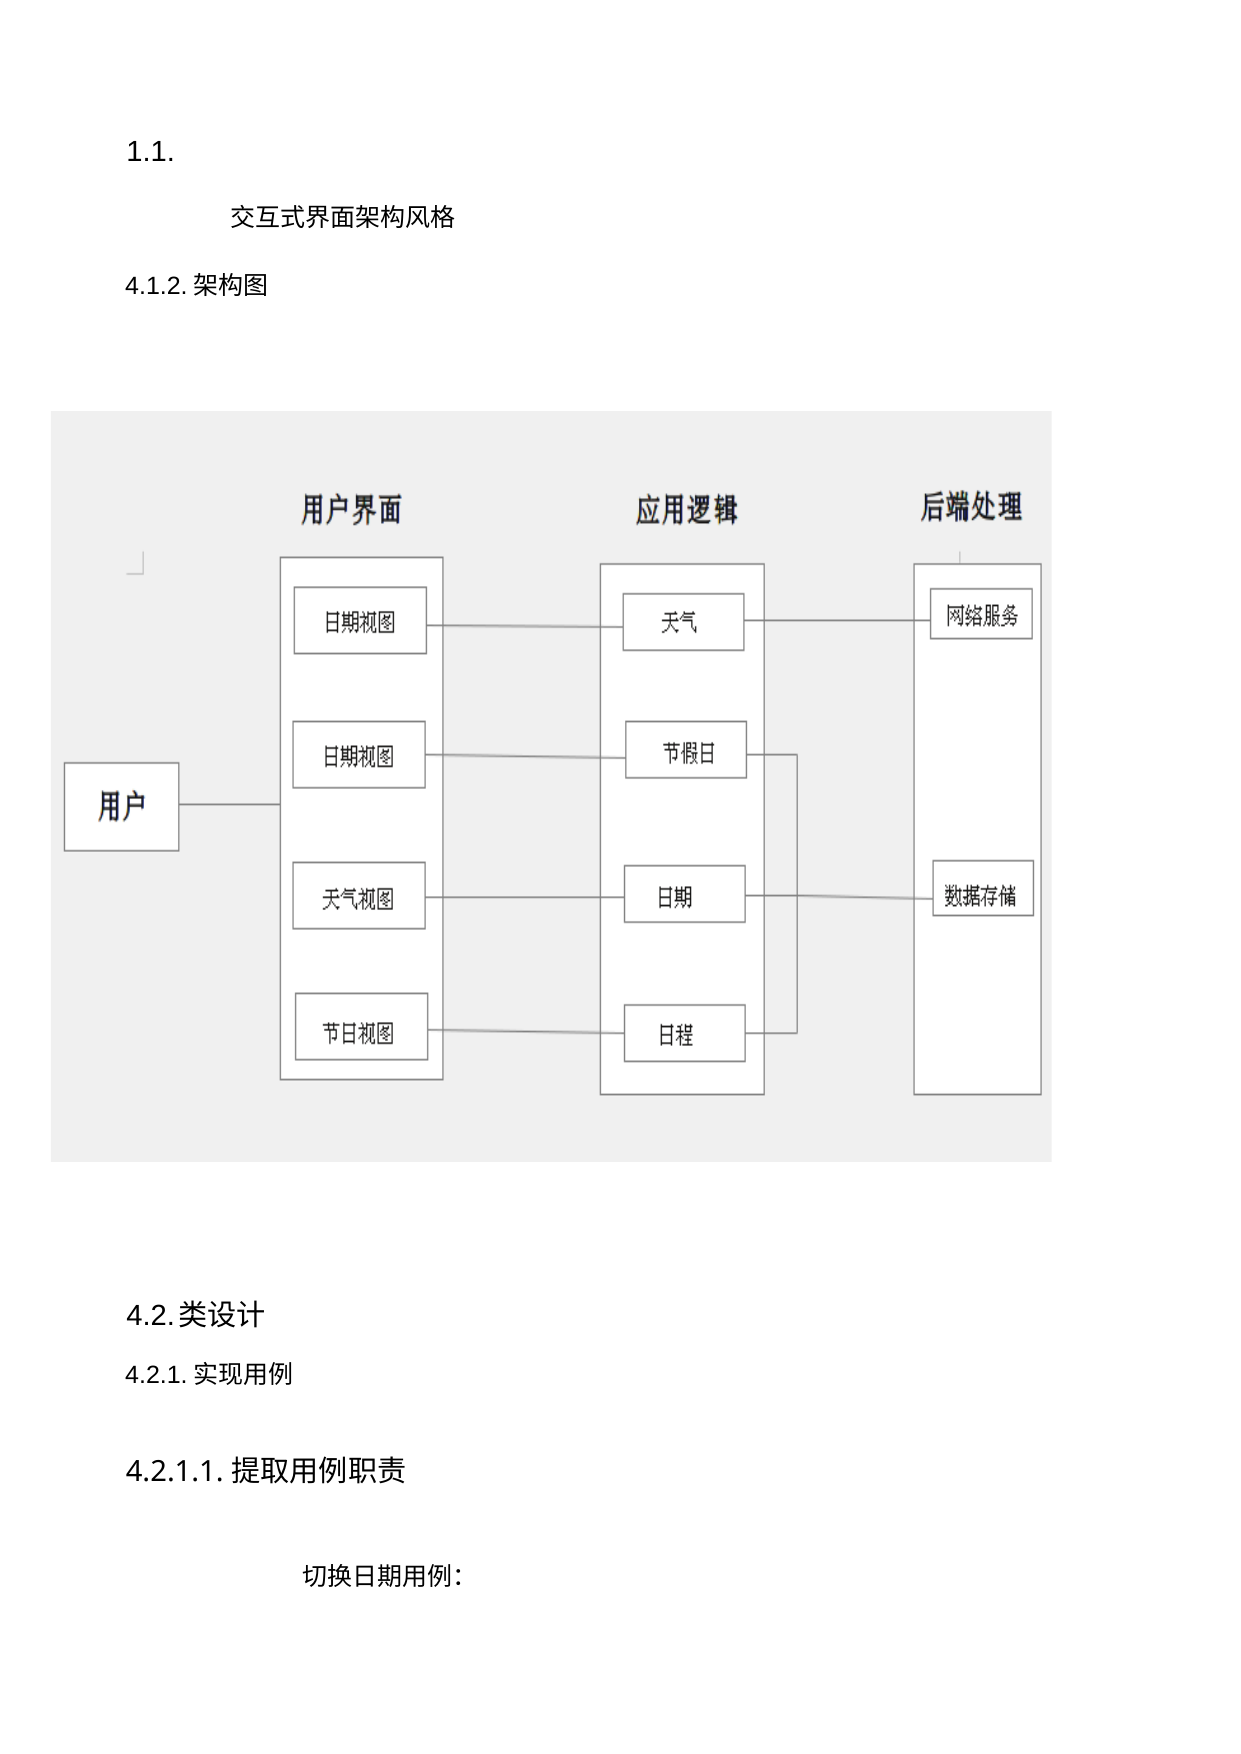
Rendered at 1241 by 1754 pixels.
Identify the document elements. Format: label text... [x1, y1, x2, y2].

text 切换日期用例： [231, 1557, 1122, 1593]
subtitle 架构图 [118, 265, 1122, 301]
subtitle 类设计 [118, 1292, 1122, 1334]
subtitle 实现用例 [118, 1354, 1122, 1390]
subtitle 提取用例职责 [118, 1447, 1122, 1490]
text 交互式界面架构风格 [231, 197, 1122, 234]
picture [50, 411, 1052, 1162]
